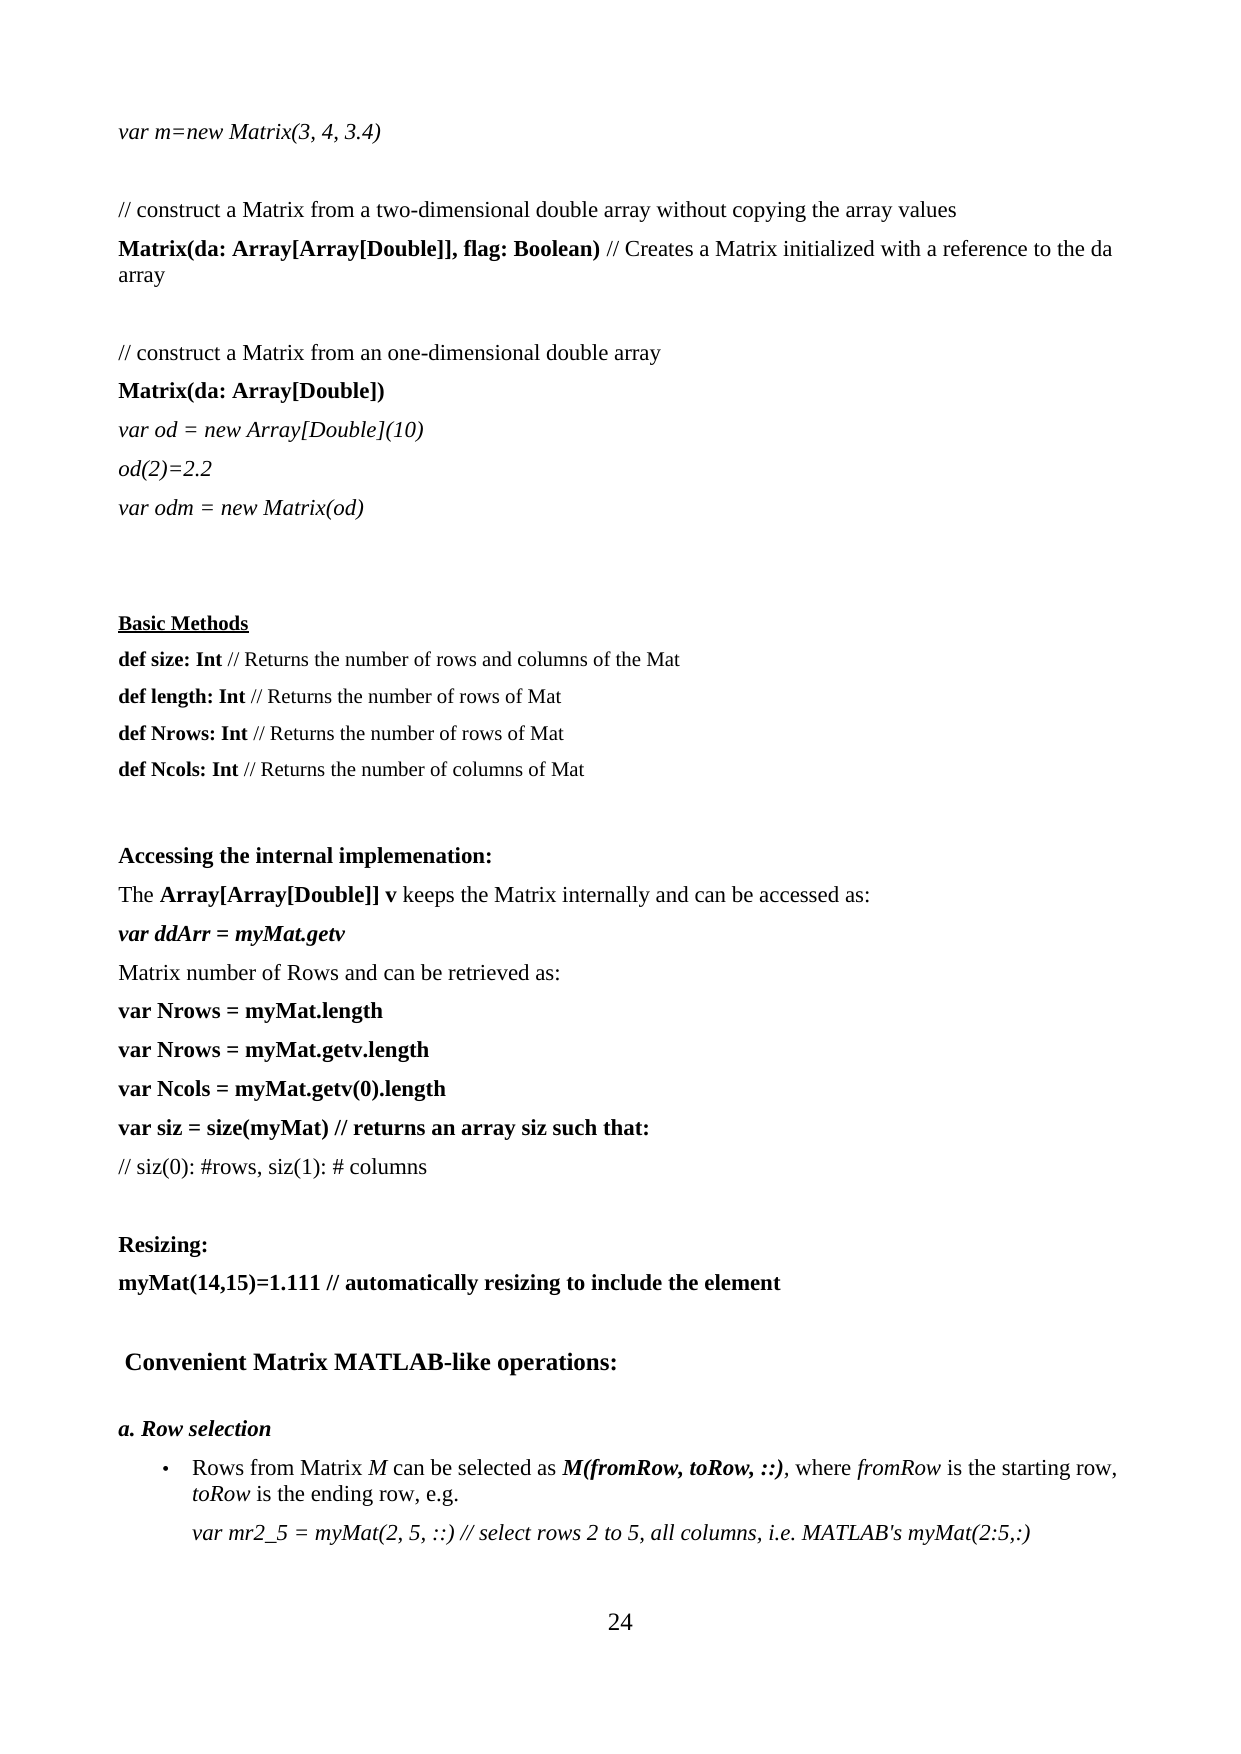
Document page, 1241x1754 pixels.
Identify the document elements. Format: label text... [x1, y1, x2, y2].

text Matrix(da: Array[Double]) [118, 378, 1122, 404]
text od(2)=2.2 [118, 455, 1122, 482]
text // siz(0): #rows, siz(1): # columns [118, 1153, 1122, 1179]
text Matrix number of Rows and can be retrieved as: [118, 959, 1122, 985]
text var ddArr = myMat.getv [118, 920, 1122, 946]
text var od = new Array[Double](10) [118, 416, 1122, 443]
text var m=new Matrix(3, 4, 3.4) [118, 118, 1122, 144]
text def length: Int // Returns the number of rows of Mat [118, 684, 1122, 708]
text def size: Int // Returns the number of rows and columns of the Mat [118, 647, 1122, 671]
text var Ncols = myMat.getv(0).length [118, 1075, 1122, 1102]
text myMat(14,15)=1.111 // automatically resizing to include the element [118, 1269, 1122, 1296]
text The Array[Array[Double]] v keeps the Matrix internally and can be accessed as: [118, 881, 1122, 907]
text Convenient Matrix MATLAB-like operations: [118, 1347, 1122, 1376]
text Accessing the internal implemenation: [118, 842, 1122, 868]
text def Ncols: Int // Returns the number of columns of Mat [118, 757, 1122, 781]
text var siz = size(myMat) // returns an array siz such that: [118, 1114, 1122, 1140]
text a. Row selection [118, 1415, 1122, 1441]
text // construct a Matrix from an one-dimensional double array [118, 339, 1122, 365]
list Rows from Matrix M can be selected as M(fromRow, toRow, ::), where fromRow is the starting row, toRow is the ending row, e.g. [162, 1454, 1122, 1506]
text // construct a Matrix from a two-dimensional double array without copying the array values [118, 196, 1122, 222]
text Basic Methods [118, 611, 1122, 635]
text var Nrows = myMat.length [118, 997, 1122, 1024]
text def Nrows: Int // Returns the number of rows of Mat [118, 720, 1122, 744]
text var odm = new Matrix(od) [118, 494, 1122, 521]
text Resizing: [118, 1231, 1122, 1257]
list var mr2_5 = myMat(2, 5, ::) // select rows 2 to 5, all columns, i.e. MATLAB's myMat(2:5,:) [162, 1519, 1122, 1545]
text var Nrows = myMat.getv.length [118, 1036, 1122, 1063]
text Matrix(da: Array[Array[Double]], flag: Boolean) // Creates a Matrix initialized with a reference to the da array [118, 235, 1122, 287]
